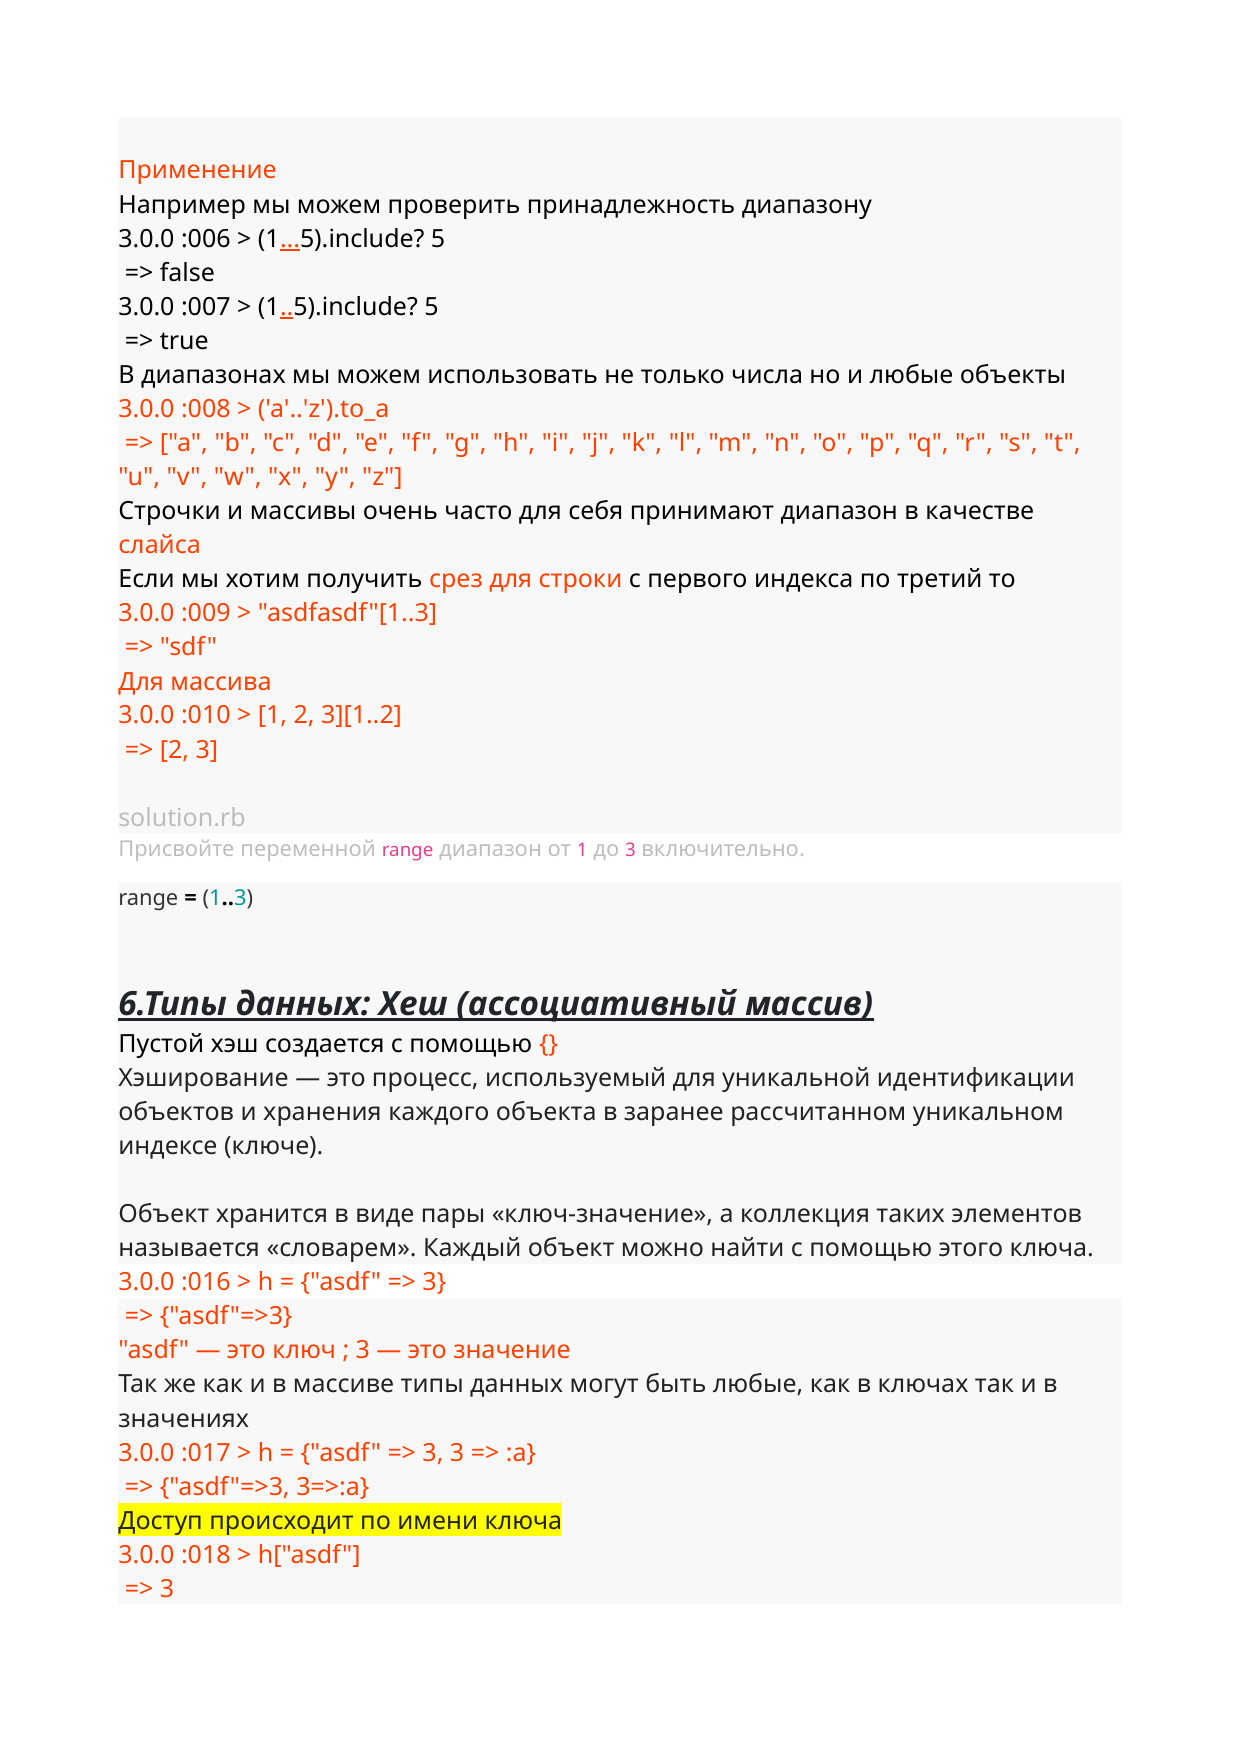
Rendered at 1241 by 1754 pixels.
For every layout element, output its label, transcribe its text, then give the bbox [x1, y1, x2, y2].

text 3.0.0 :006 > (1...5).include? 5 [118, 220, 1122, 254]
text Пустой хэш создается с помощью {} [118, 1026, 1122, 1059]
text => {"asdf"=>3} [118, 1298, 1122, 1332]
text Например мы можем проверить принадлежность диапазону [118, 186, 1122, 220]
text В диапазонах мы можем использовать не только числа но и любые объекты [118, 357, 1122, 391]
text Для массива [118, 663, 1122, 697]
text => {"asdf"=>3, 3=>:a} [118, 1468, 1122, 1502]
text => 3 [118, 1571, 1122, 1604]
text Хэширование — это процесс, используемый для уникальной идентификации объектов и хранения каждого объекта в заранее рассчитанном уникальном индексе (ключе). Объект хранится в виде пары «ключ-значение», а коллекция таких элементов называется «словарем». Каждый объект можно найти с помощью этого ключа. [118, 1059, 1122, 1264]
text Строчки и массивы очень часто для себя принимают диапазон в качестве слайса [118, 493, 1122, 561]
text => ["a", "b", "c", "d", "e", "f", "g", "h", "i", "j", "k", "l", "m", "n", "o", "p", "q", "r", "s", "t", "u", "v", "w", "x", "y", "z"] [118, 425, 1122, 493]
text 3.0.0 :017 > h = {"asdf" => 3, 3 => :a} [118, 1434, 1122, 1468]
text Применение [118, 152, 1122, 186]
text Присвойте переменной range диапазон от 1 до 3 включительно. [118, 833, 1122, 863]
text Доступ происходит по имени ключа [118, 1502, 1122, 1536]
text 3.0.0 :009 > "asdfasdf"[1..3] [118, 595, 1122, 629]
text 3.0.0 :010 > [1, 2, 3][1..2] [118, 697, 1122, 731]
text 3.0.0 :008 > ('a'..'z').to_a [118, 391, 1122, 425]
text Так же как и в массиве типы данных могут быть любые, как в ключах так и в значениях [118, 1366, 1122, 1434]
text => false [118, 254, 1122, 288]
text => true [118, 322, 1122, 357]
text => "sdf" [118, 629, 1122, 663]
text 3.0.0 :018 > h["asdf"] [118, 1536, 1122, 1571]
subtitle 6.Типы данных: Хеш (ассоциативный массив) [118, 980, 1122, 1026]
text "asdf" — это ключ ; 3 — это значение [118, 1332, 1122, 1366]
text 3.0.0 :016 > h = {"asdf" => 3} [118, 1264, 1122, 1298]
text Если мы хотим получить срез для строки с первого индекса по третий то [118, 561, 1122, 595]
text range = (1..3) [118, 882, 1122, 912]
subtitle solution.rb [118, 799, 1122, 833]
text => [2, 3] [118, 731, 1122, 765]
text 3.0.0 :007 > (1..5).include? 5 [118, 288, 1122, 322]
